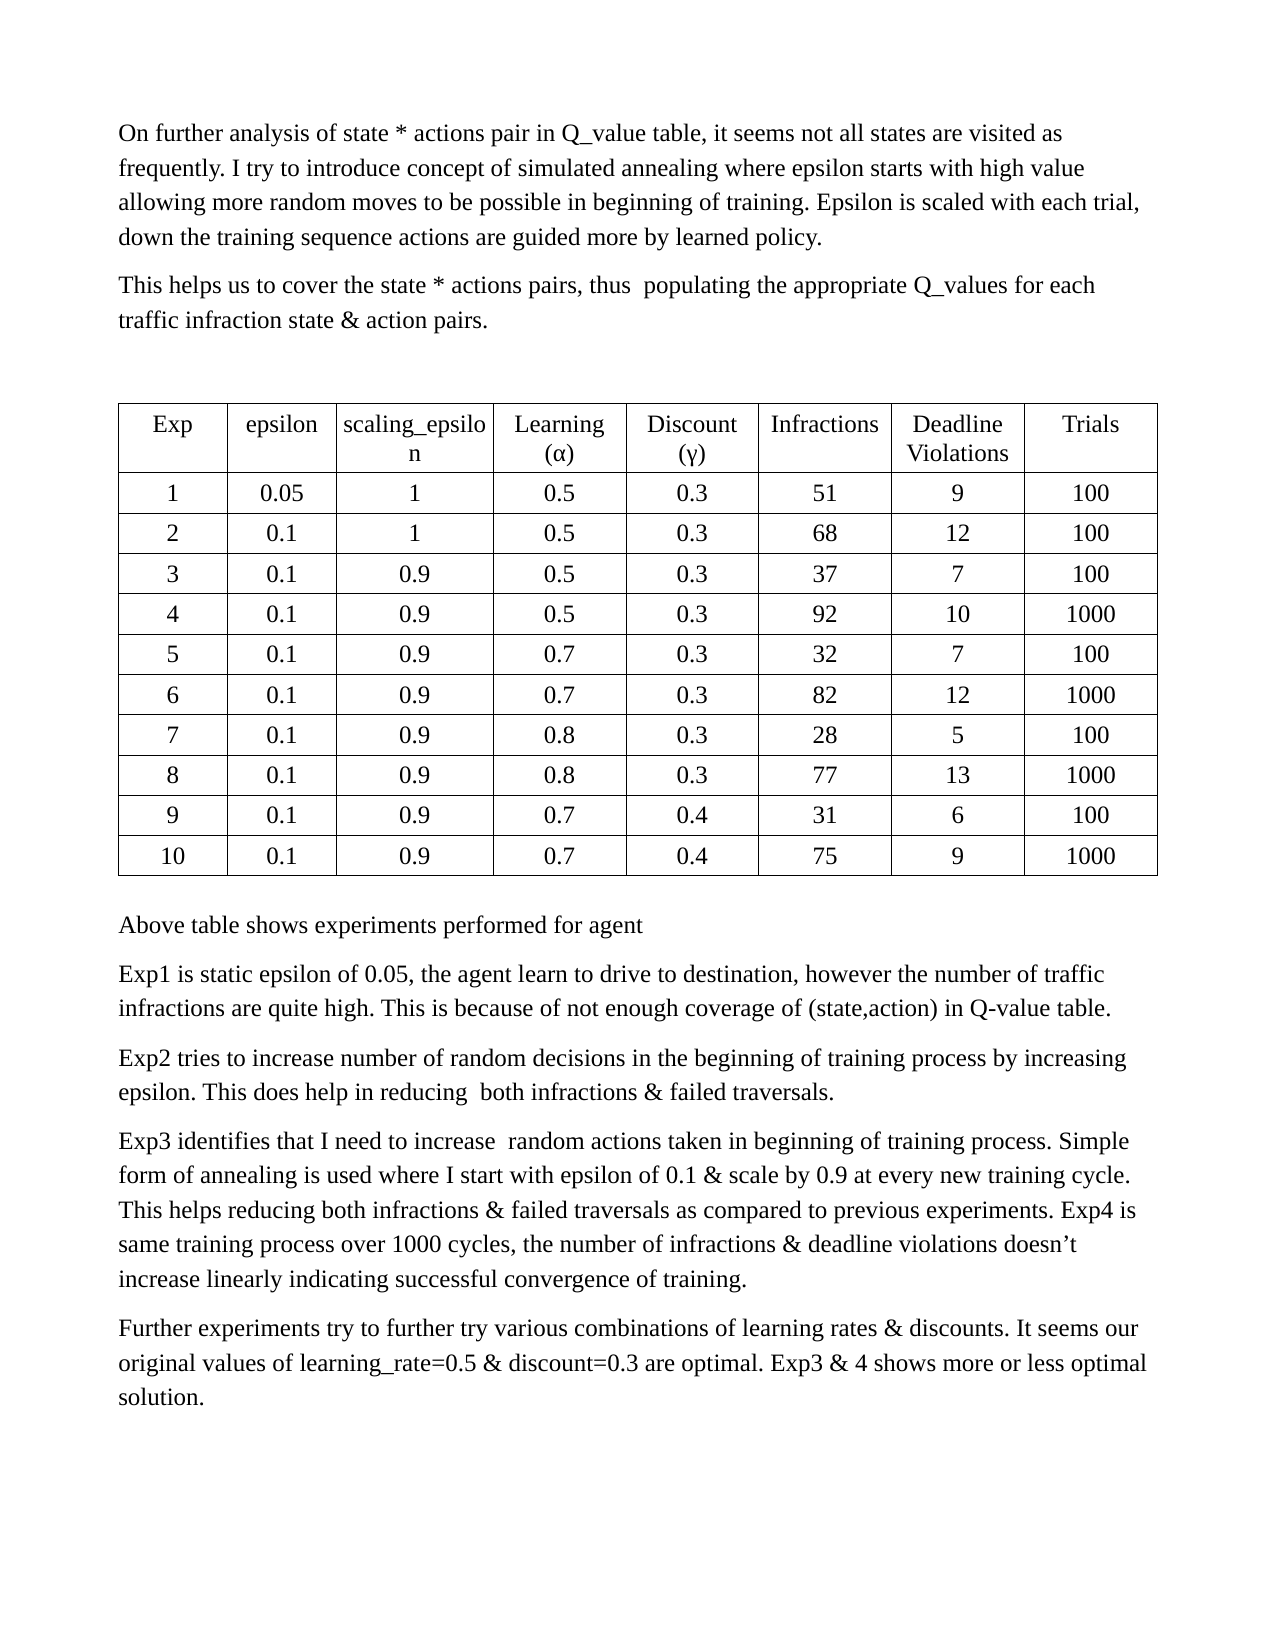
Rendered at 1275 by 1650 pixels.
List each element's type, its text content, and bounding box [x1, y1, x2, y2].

table_cell 0.9 [337, 675, 493, 714]
text This helps us to cover the state * actions pairs, thus populating the appropriate Q_values for each traffic infraction state & action pairs. [118, 271, 1157, 334]
table_cell 6 [119, 675, 227, 714]
table_header Infractions [759, 404, 891, 472]
table_cell 0.5 [494, 473, 626, 513]
table_cell 6 [892, 796, 1024, 835]
table_header Discount (γ) [627, 404, 758, 472]
table_cell 2 [119, 514, 227, 553]
table_cell 0.4 [627, 836, 758, 875]
table_cell 0.7 [494, 836, 626, 875]
table_cell 0.1 [228, 554, 336, 593]
table_cell 0.9 [337, 756, 493, 795]
table_cell 0.3 [627, 514, 758, 553]
table_cell 92 [759, 594, 891, 633]
table_cell 0.5 [494, 554, 626, 593]
table_cell 1000 [1025, 675, 1157, 714]
table_cell 0.7 [494, 675, 626, 714]
table_cell 28 [759, 715, 891, 754]
table_cell 100 [1025, 796, 1157, 835]
table_cell 68 [759, 514, 891, 553]
table_header Deadline Violations [892, 404, 1024, 472]
table_header Exp [119, 404, 227, 472]
table_cell 7 [892, 554, 1024, 593]
table_header Learning (α) [494, 404, 626, 472]
table_cell 51 [759, 473, 891, 513]
table_cell 0.3 [627, 635, 758, 674]
table_cell 9 [892, 836, 1024, 875]
table_cell 0.3 [627, 756, 758, 795]
table_cell 100 [1025, 514, 1157, 553]
table_cell 0.9 [337, 594, 493, 633]
table_cell 0.05 [228, 473, 336, 513]
table_cell 0.1 [228, 796, 336, 835]
table_cell 77 [759, 756, 891, 795]
table_cell 37 [759, 554, 891, 593]
table_cell 1000 [1025, 594, 1157, 633]
text Exp2 tries to increase number of random decisions in the beginning of training process by increasing epsilon. This does help in reducing both infractions & failed traversals. [118, 1043, 1157, 1106]
table_cell 1 [119, 473, 227, 513]
table_cell 0.1 [228, 594, 336, 633]
table_cell 4 [119, 594, 227, 633]
table_cell 10 [119, 836, 227, 875]
table_cell 0.3 [627, 554, 758, 593]
table_cell 3 [119, 554, 227, 593]
table_cell 5 [119, 635, 227, 674]
table_cell 0.3 [627, 715, 758, 754]
table_cell 100 [1025, 715, 1157, 754]
table_cell 100 [1025, 635, 1157, 674]
table_cell 12 [892, 675, 1024, 714]
table_cell 12 [892, 514, 1024, 553]
table_cell 0.9 [337, 836, 493, 875]
table_cell 0.9 [337, 635, 493, 674]
text Exp3 identifies that I need to increase random actions taken in beginning of training process. Simple form of annealing is used where I start with epsilon of 0.1 & scale by 0.9 at every new training cycle. This helps reducing both infractions & failed traversals as compared to previous experiments. Exp4 is same training process over 1000 cycles, the number of infractions & deadline violations doesn’t increase linearly indicating successful convergence of training. [118, 1126, 1157, 1293]
table_cell 1000 [1025, 756, 1157, 795]
text On further analysis of state * actions pair in Q_value table, it seems not all states are visited as frequently. I try to introduce concept of simulated annealing where epsilon starts with high value allowing more random moves to be possible in beginning of training. Epsilon is scaled with each trial, down the training sequence actions are guided more by learned policy. [118, 118, 1157, 250]
table_cell 5 [892, 715, 1024, 754]
table_cell 7 [892, 635, 1024, 674]
table_cell 0.3 [627, 594, 758, 633]
table_cell 0.3 [627, 675, 758, 714]
table_cell 100 [1025, 554, 1157, 593]
table_cell 0.7 [494, 796, 626, 835]
text Further experiments try to further try various combinations of learning rates & discounts. It seems our original values of learning_rate=0.5 & discount=0.3 are optimal. Exp3 & 4 shows more or less optimal solution. [118, 1313, 1157, 1411]
table_cell 0.1 [228, 836, 336, 875]
text Exp1 is static epsilon of 0.05, the agent learn to drive to destination, however the number of traffic infractions are quite high. This is because of not enough coverage of (state,action) in Q-value table. [118, 959, 1157, 1022]
table_cell 0.1 [228, 675, 336, 714]
table_cell 0.5 [494, 594, 626, 633]
table_cell 31 [759, 796, 891, 835]
text Above table shows experiments performed for agent [118, 876, 1157, 939]
table_cell 0.1 [228, 635, 336, 674]
table_cell 0.3 [627, 473, 758, 513]
table_cell 0.1 [228, 514, 336, 553]
table_header Trials [1025, 404, 1157, 472]
table_cell 0.4 [627, 796, 758, 835]
table_cell 0.9 [337, 796, 493, 835]
table_header epsilon [228, 404, 336, 472]
table_cell 7 [119, 715, 227, 754]
table_cell 1 [337, 514, 493, 553]
table_cell 0.1 [228, 756, 336, 795]
table_header scaling_epsilon [337, 404, 493, 472]
table_cell 9 [119, 796, 227, 835]
table_cell 82 [759, 675, 891, 714]
table_cell 8 [119, 756, 227, 795]
table_cell 75 [759, 836, 891, 875]
table_cell 13 [892, 756, 1024, 795]
table_cell 100 [1025, 473, 1157, 513]
table_cell 0.9 [337, 715, 493, 754]
table_cell 1000 [1025, 836, 1157, 875]
table_cell 0.1 [228, 715, 336, 754]
table_cell 0.9 [337, 554, 493, 593]
table_cell 0.5 [494, 514, 626, 553]
table_cell 0.8 [494, 715, 626, 754]
table_cell 0.8 [494, 756, 626, 795]
table_cell 0.7 [494, 635, 626, 674]
table_cell 10 [892, 594, 1024, 633]
table_cell 1 [337, 473, 493, 513]
table_cell 32 [759, 635, 891, 674]
table_cell 9 [892, 473, 1024, 513]
